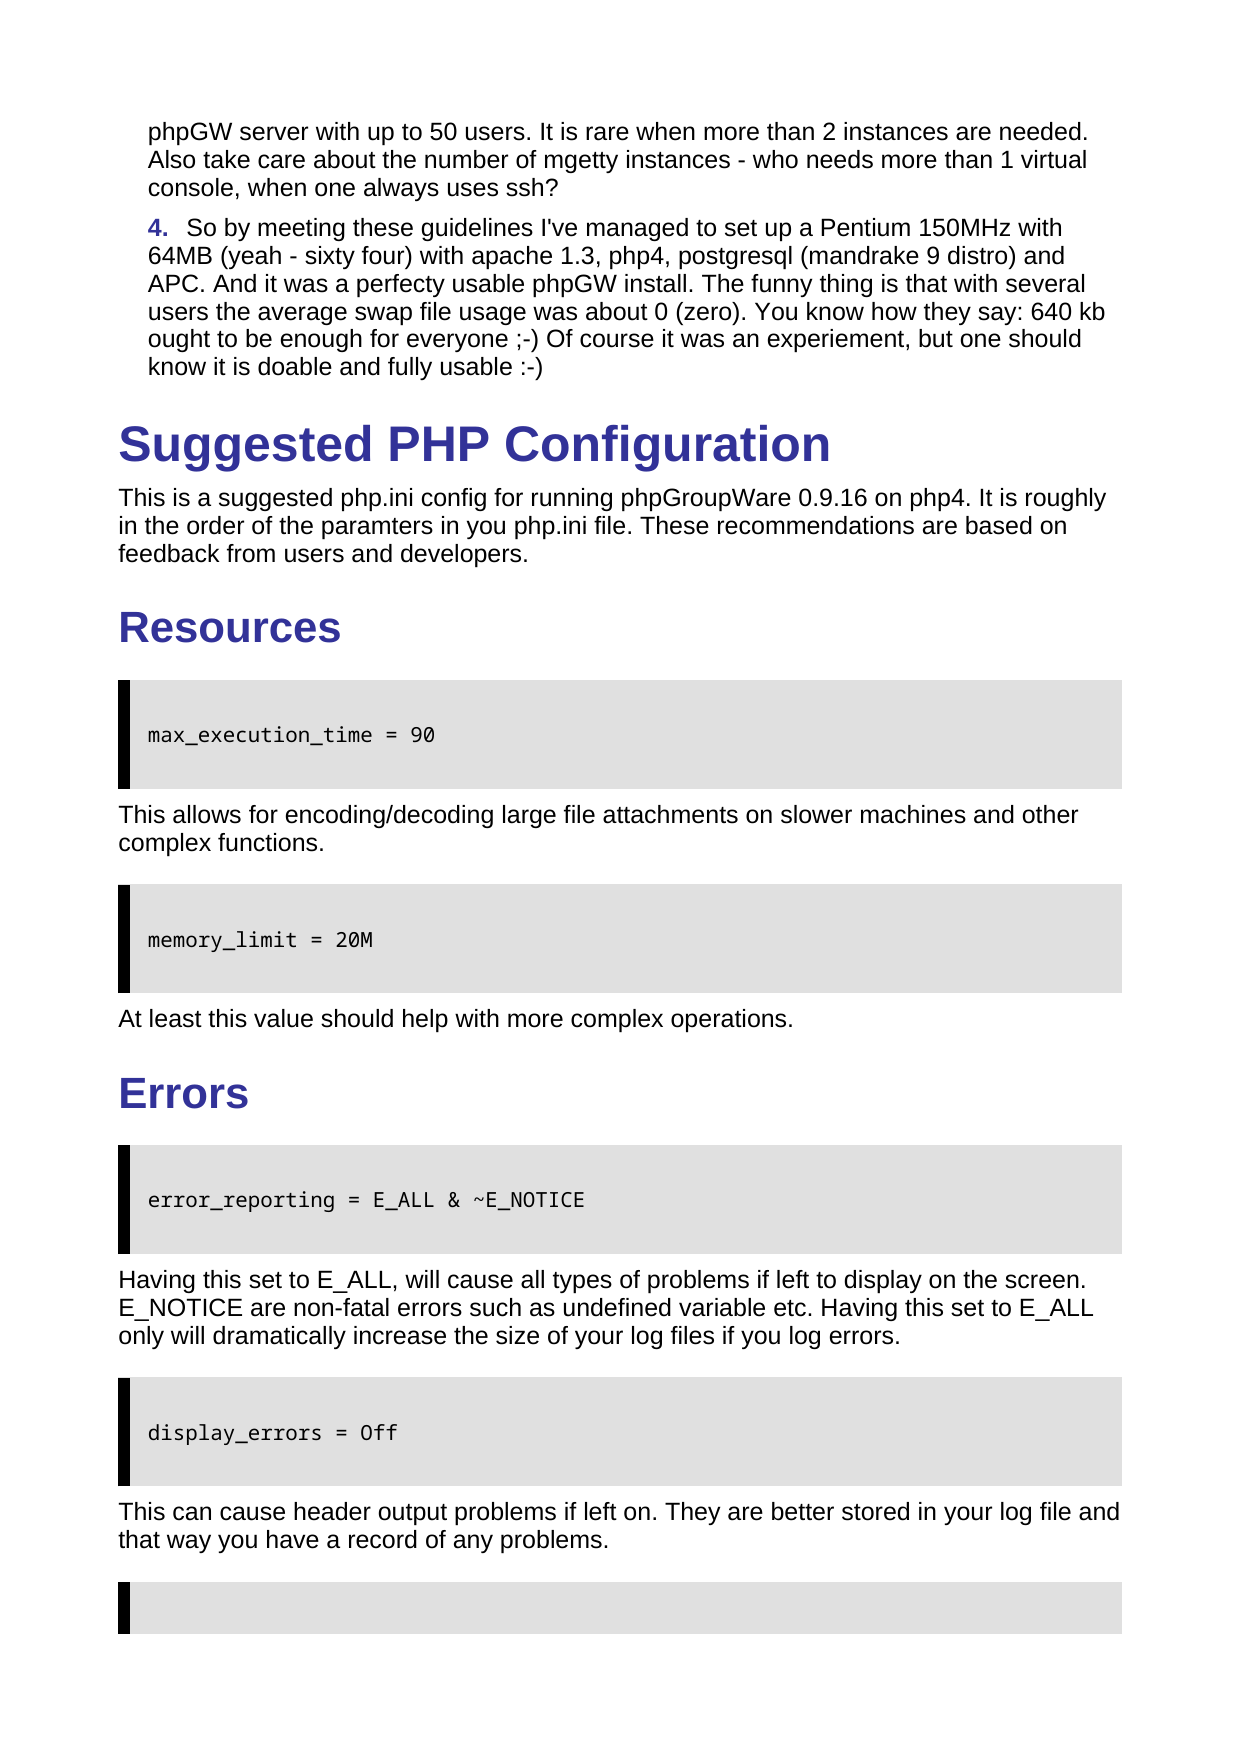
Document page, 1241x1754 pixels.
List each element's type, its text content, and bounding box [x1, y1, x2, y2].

subtitle Errors [118, 1068, 1122, 1117]
list So by meeting these guidelines I've managed to set up a Pentium 150MHz with 64MB (yeah - sixty four) with apache 1.3, php4, postgresql (mandrake 9 distro) and APC. And it was a perfecty usable phpGW install. The funny thing is that with several users the average swap file usage was about 0 (zero). You know how they say: 640 kb ought to be enough for everyone ;-) Of course it was an experiement, but one should know it is doable and fully usable :-) [118, 214, 1122, 381]
list max_execution_time = 90 [130, 720, 1122, 749]
text Having this set to E_ALL, will cause all types of problems if left to display on the screen. E_NOTICE are non-fatal errors such as undefined variable etc. Having this set to E_ALL only will dramatically increase the size of your log files if you log errors. [118, 1266, 1122, 1349]
text At least this value should help with more complex operations. [118, 1005, 1122, 1033]
text This is a suggested php.ini config for running phpGroupWare 0.9.16 on php4. It is roughly in the order of the paramters in you php.ini file. These recommendations are based on feedback from users and developers. [118, 484, 1122, 568]
text This can cause header output problems if left on. They are better stored in your log file and that way you have a record of any problems. [118, 1498, 1122, 1554]
subtitle Suggested PHP Configuration [118, 417, 1122, 472]
list phpGW server with up to 50 users. It is rare when more than 2 instances are needed. Also take care about the number of mgetty instances - who needs more than 1 virtual console, when one always uses ssh? [118, 118, 1122, 202]
list error_reporting = E_ALL & ~E_NOTICE [130, 1185, 1122, 1214]
list memory_limit = 20M [130, 925, 1122, 953]
subtitle Resources [118, 603, 1122, 652]
text This allows for encoding/decoding large file attachments on slower machines and other complex functions. [118, 801, 1122, 857]
list display_errors = Off [130, 1418, 1122, 1446]
